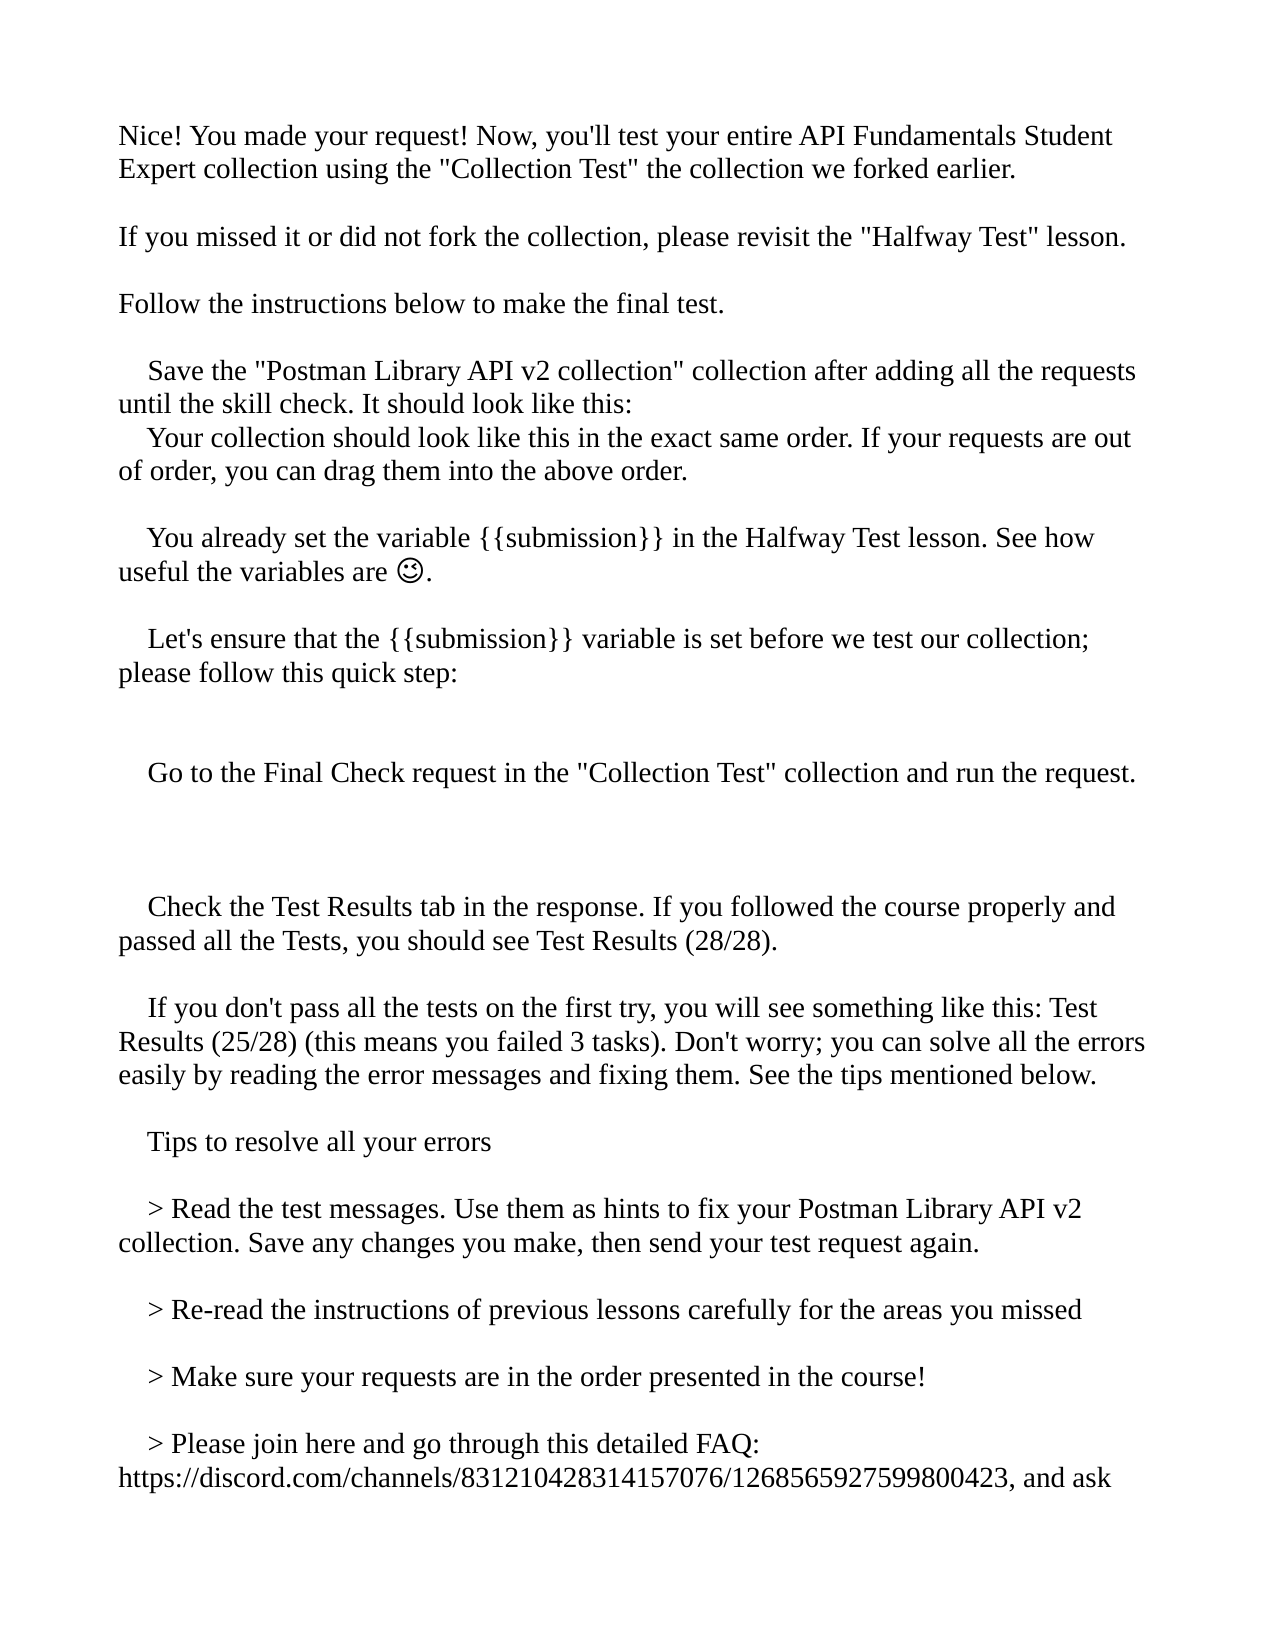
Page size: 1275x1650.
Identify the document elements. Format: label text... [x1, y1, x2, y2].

text If you missed it or did not fork the collection, please revisit the "Halfway Test" lesson. [118, 219, 1157, 252]
text If you don't pass all the tests on the first try, you will see something like this: Test Results (25/28) (this means you failed 3 tasks). Don't worry; you can solve all the errors easily by reading the error messages and fixing them. See the tips mentioned below. [118, 990, 1157, 1091]
text Let's ensure that the {{submission}} variable is set before we test our collection; please follow this quick step: [118, 621, 1157, 688]
text > Read the test messages. Use them as hints to fix your Postman Library API v2 collection. Save any changes you make, then send your test request again. [118, 1191, 1157, 1258]
text Tips to resolve all your errors [118, 1124, 1157, 1158]
text Follow the instructions below to make the final test. [118, 286, 1157, 319]
text Your collection should look like this in the exact same order. If your requests are out of order, you can drag them into the above order. [118, 420, 1157, 487]
text Go to the Final Check request in the "Collection Test" collection and run the request. [118, 755, 1157, 789]
text > Make sure your requests are in the order presented in the course! [118, 1359, 1157, 1393]
text Save the "Postman Library API v2 collection" collection after adding all the requests until the skill check. It should look like this: [118, 353, 1157, 420]
text Check the Test Results tab in the response. If you followed the course properly and passed all the Tests, you should see Test Results (28/28). [118, 889, 1157, 957]
text Nice! You made your request! Now, you'll test your entire API Fundamentals Student Expert collection using the "Collection Test" the collection we forked earlier. [118, 118, 1157, 185]
text > Please join here and go through this detailed FAQ: https://discord.com/channels/831210428314157076/1268565927599800423, and ask [118, 1426, 1157, 1493]
text You already set the variable {{submission}} in the Halfway Test lesson. See how useful the variables are 😉. [118, 521, 1157, 588]
text > Re-read the instructions of previous lessons carefully for the areas you missed [118, 1292, 1157, 1326]
